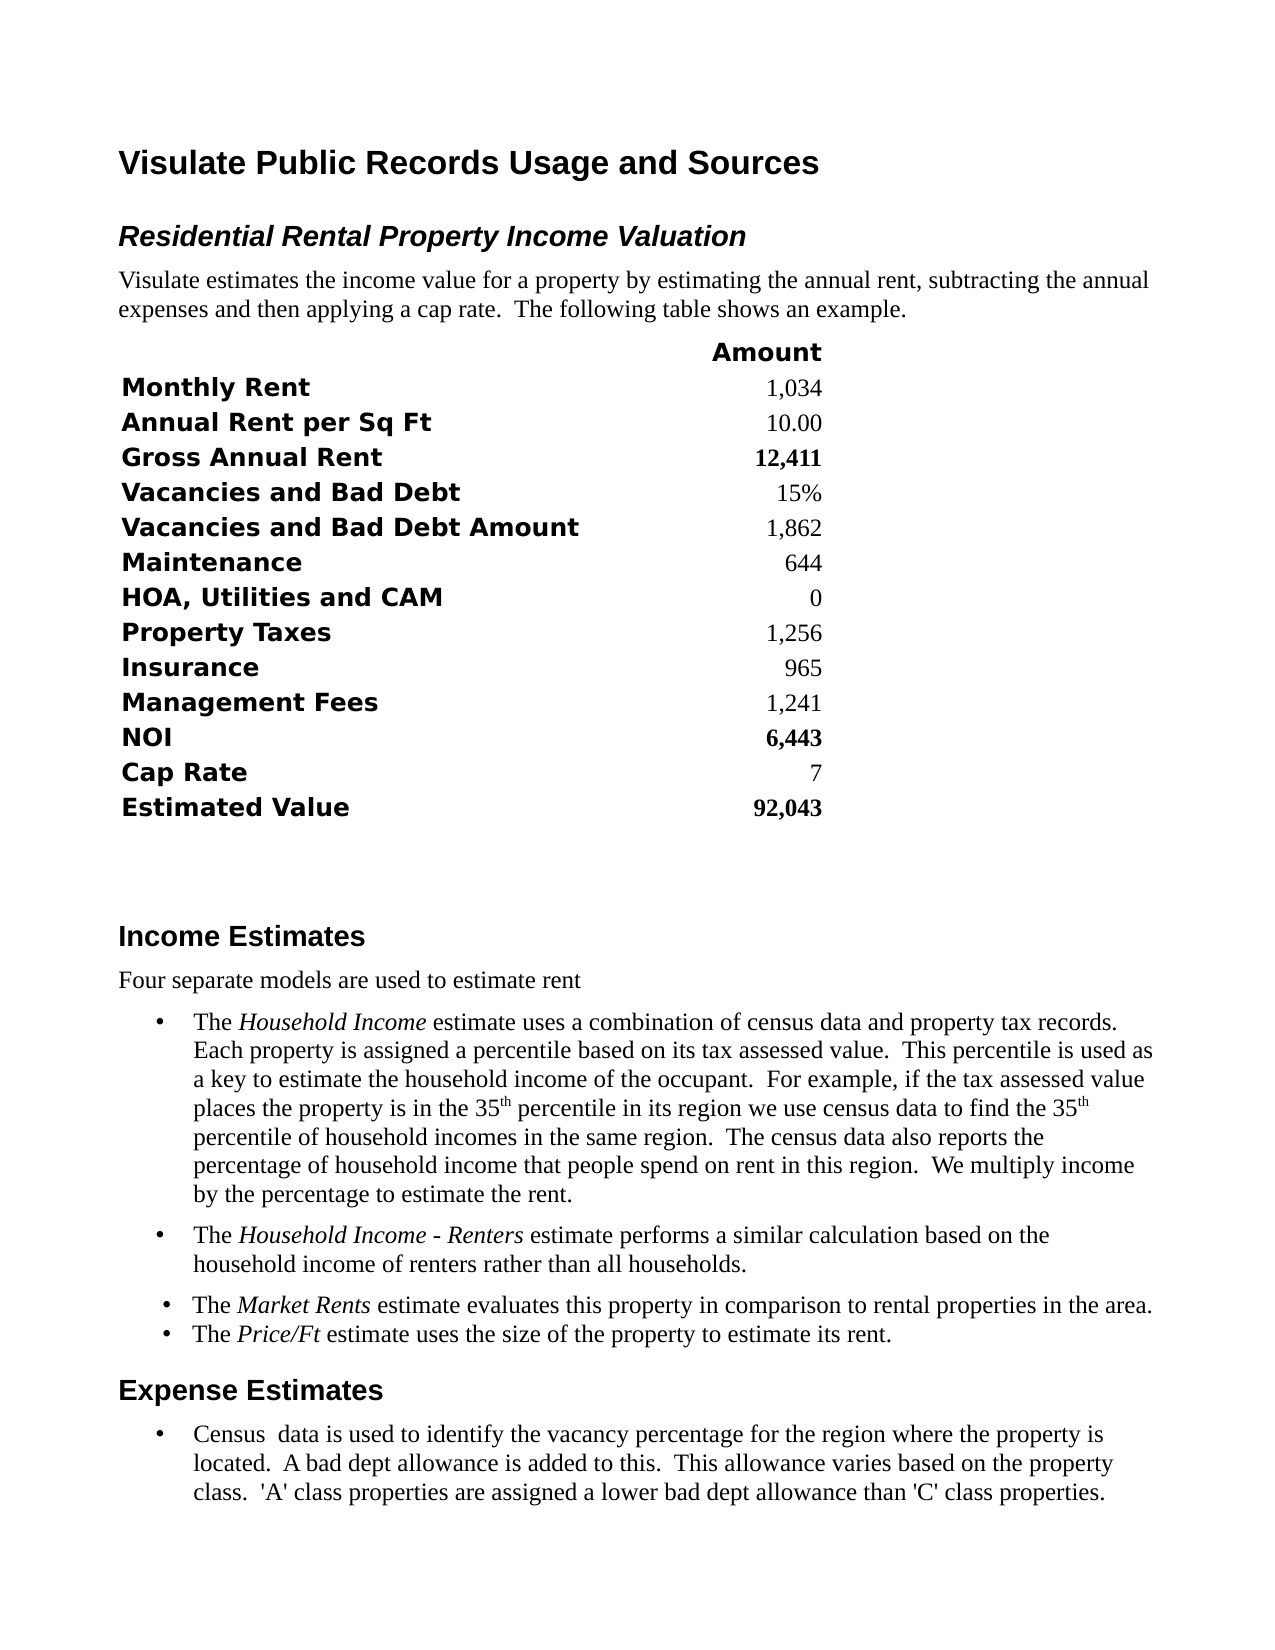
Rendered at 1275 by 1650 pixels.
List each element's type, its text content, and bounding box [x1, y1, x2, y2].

table_cell Cap Rate [118, 755, 608, 790]
table_cell [118, 825, 608, 860]
table_cell 7 [609, 755, 825, 790]
subtitle Income Estimates [118, 919, 1157, 953]
table_cell Estimated Value [118, 790, 608, 825]
table_cell 92,043 [609, 790, 825, 825]
list The Household Income estimate uses a combination of census data and property tax records. Each property is assigned a percentile based on its tax assessed value. This percentile is used as a key to estimate the household income of the occupant. For example, if the tax assessed value places the property is in the 35th percentile in its region we use census data to find the 35th percentile of household incomes in the same region. The census data also reports the percentage of household income that people spend on rent in this region. We multiply income by the percentage to estimate the rent. [156, 1007, 1157, 1208]
table_cell [118, 860, 608, 894]
table_cell 6,443 [609, 720, 825, 755]
table_cell [609, 860, 825, 894]
table_cell 965 [609, 650, 825, 685]
table_cell Monthly Rent [118, 370, 608, 405]
table_cell Vacancies and Bad Debt Amount [118, 510, 608, 545]
list Census data is used to identify the vacancy percentage for the region where the property is located. A bad dept allowance is added to this. This allowance varies based on the property class. 'A' class properties are assigned a lower bad dept allowance than 'C' class properties. [156, 1419, 1157, 1505]
table_cell [609, 825, 825, 860]
table_cell 1,034 [609, 370, 825, 405]
table_cell Management Fees [118, 685, 608, 720]
table_cell Gross Annual Rent [118, 440, 608, 475]
subtitle Expense Estimates [118, 1373, 1157, 1407]
table_header Amount [609, 335, 825, 370]
table_header [118, 335, 608, 370]
table_cell 10.00 [609, 405, 825, 440]
table_cell HOA, Utilities and CAM [118, 580, 608, 615]
table_cell 1,241 [609, 685, 825, 720]
table_cell 0 [609, 580, 825, 615]
text Visulate estimates the income value for a property by estimating the annual rent, subtracting the annual expenses and then applying a cap rate. The following table shows an example. [118, 265, 1157, 323]
table_cell 644 [609, 545, 825, 580]
table_cell 15% [609, 475, 825, 510]
table_cell 1,256 [609, 615, 825, 650]
table_cell 12,411 [609, 440, 825, 475]
list The Price/Ft estimate uses the size of the property to estimate its rent. [162, 1319, 1157, 1348]
table_cell Maintenance [118, 545, 608, 580]
list The Household Income - Renters estimate performs a similar calculation based on the household income of renters rather than all households. [156, 1221, 1157, 1278]
subtitle Residential Rental Property Income Valuation [118, 219, 1157, 253]
subtitle Visulate Public Records Usage and Sources [118, 143, 1157, 182]
table_cell Insurance [118, 650, 608, 685]
table_cell Annual Rent per Sq Ft [118, 405, 608, 440]
table_cell 1,862 [609, 510, 825, 545]
table_cell NOI [118, 720, 608, 755]
text Four separate models are used to estimate rent [118, 966, 1157, 994]
table_cell Vacancies and Bad Debt [118, 475, 608, 510]
table_cell Property Taxes [118, 615, 608, 650]
list The Market Rents estimate evaluates this property in comparison to rental properties in the area. [162, 1291, 1157, 1319]
